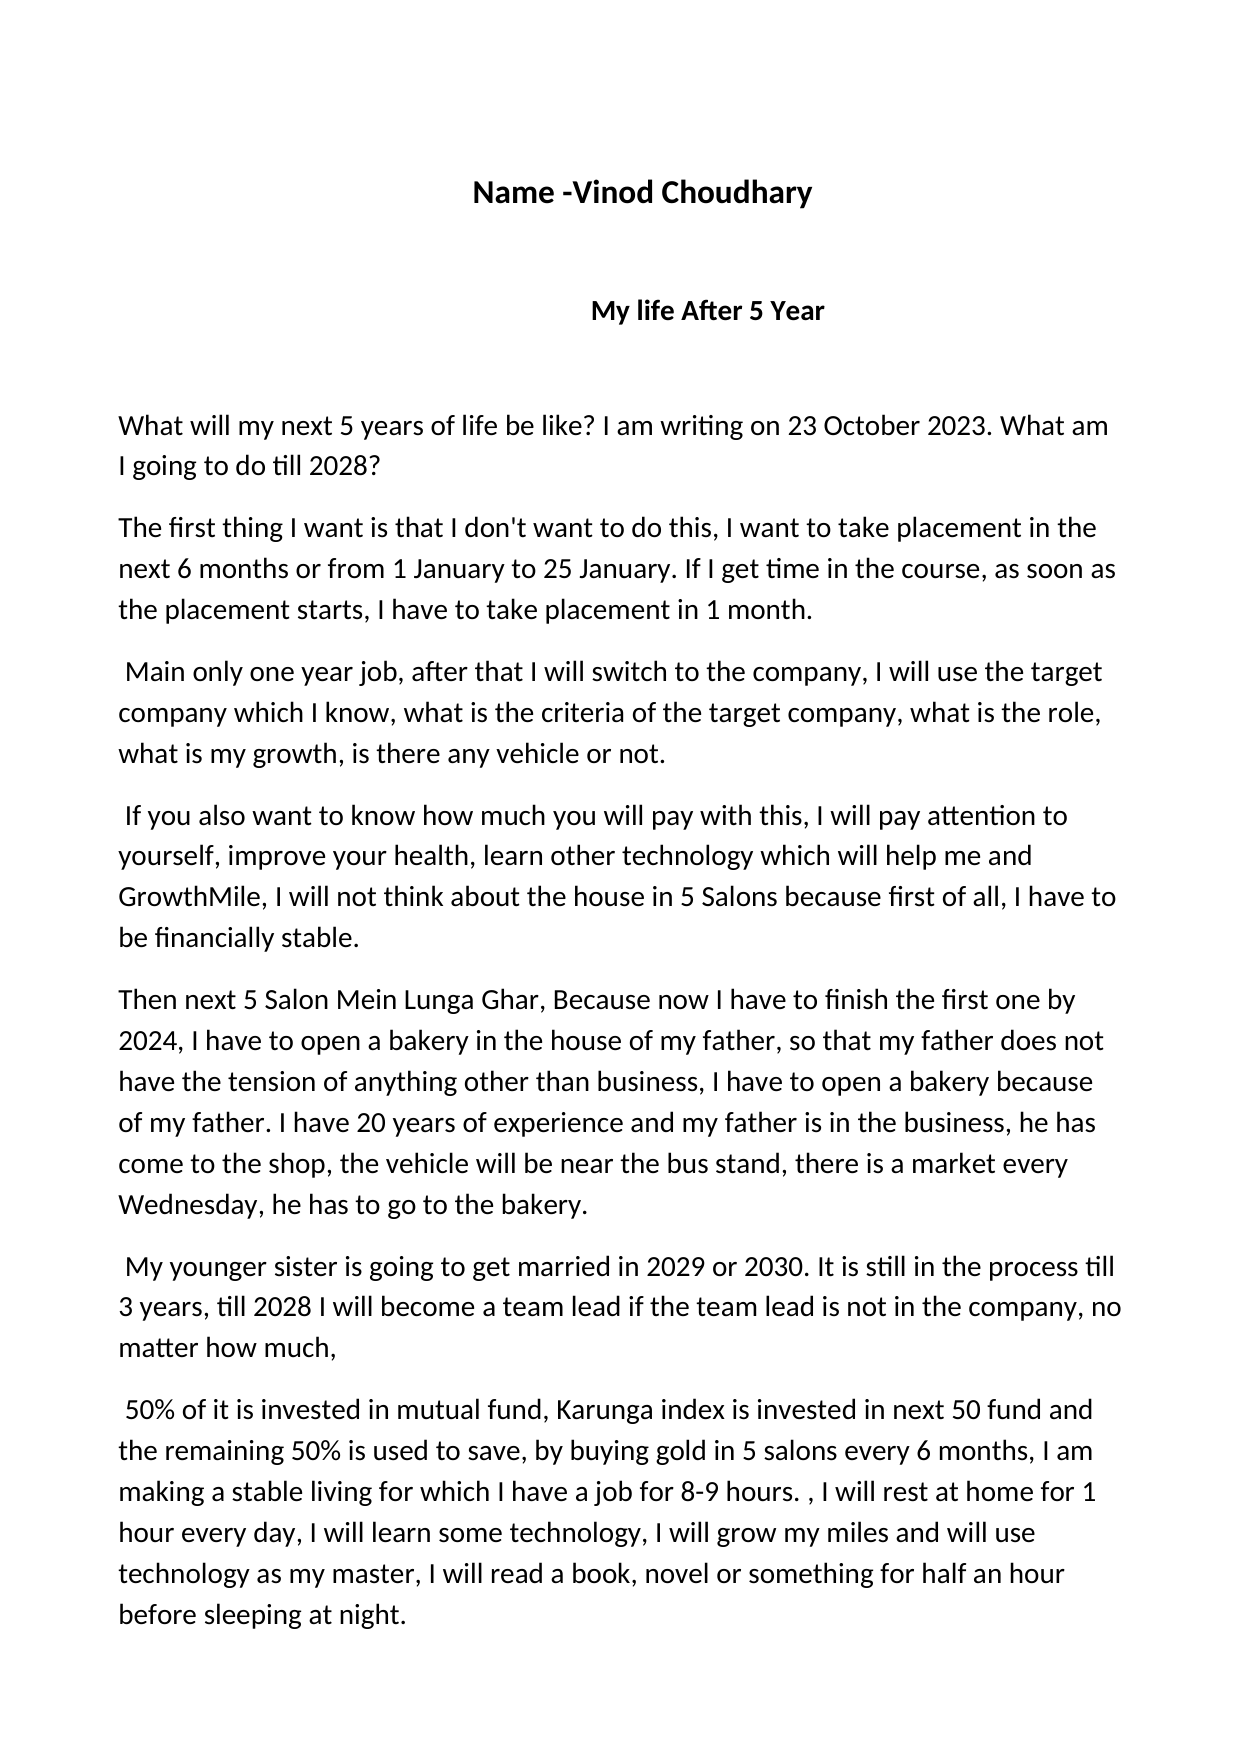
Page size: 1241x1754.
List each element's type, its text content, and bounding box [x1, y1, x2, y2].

text Main only one year job, after that I will switch to the company, I will use the target company which I know, what is the criteria of the target company, what is the role, what is my growth, is there any vehicle or not. [118, 653, 1122, 770]
text Name -Vinod Choudhary [118, 171, 1122, 212]
text The first thing I want is that I don't want to do this, I want to take placement in the next 6 months or from 1 January to 25 January. If I get time in the course, as soon as the placement starts, I have to take placement in 1 month. [118, 509, 1122, 627]
text If you also want to know how much you will pay with this, I will pay attention to yourself, improve your health, learn other technology which will help me and GrowthMile, I will not think about the house in 5 Salons because first of all, I have to be financially stable. [118, 797, 1122, 955]
text Then next 5 Salon Mein Lunga Ghar, Because now I have to finish the first one by 2024, I have to open a bakery in the house of my father, so that my father does not have the tension of anything other than business, I have to open a bakery because of my father. I have 20 years of experience and my father is in the business, he has come to the shop, the vehicle will be near the bus stand, there is a market every Wednesday, he has to go to the bakery. [118, 981, 1122, 1221]
text My life After 5 Year [118, 292, 1122, 327]
text What will my next 5 years of life be like? I am writing on 23 October 2023. What am I going to do till 2028? [118, 407, 1122, 483]
text My younger sister is going to get married in 2029 or 2030. It is still in the process till 3 years, till 2028 I will become a team lead if the team lead is not in the company, no matter how much, [118, 1248, 1122, 1365]
text 50% of it is invested in mutual fund, Karunga index is invested in next 50 fund and the remaining 50% is used to save, by buying gold in 5 salons every 6 months, I am making a stable living for which I have a job for 8-9 hours. , I will rest at home for 1 hour every day, I will learn some technology, I will grow my miles and will use technology as my master, I will read a book, novel or something for half an hour before sleeping at night. [118, 1391, 1122, 1632]
